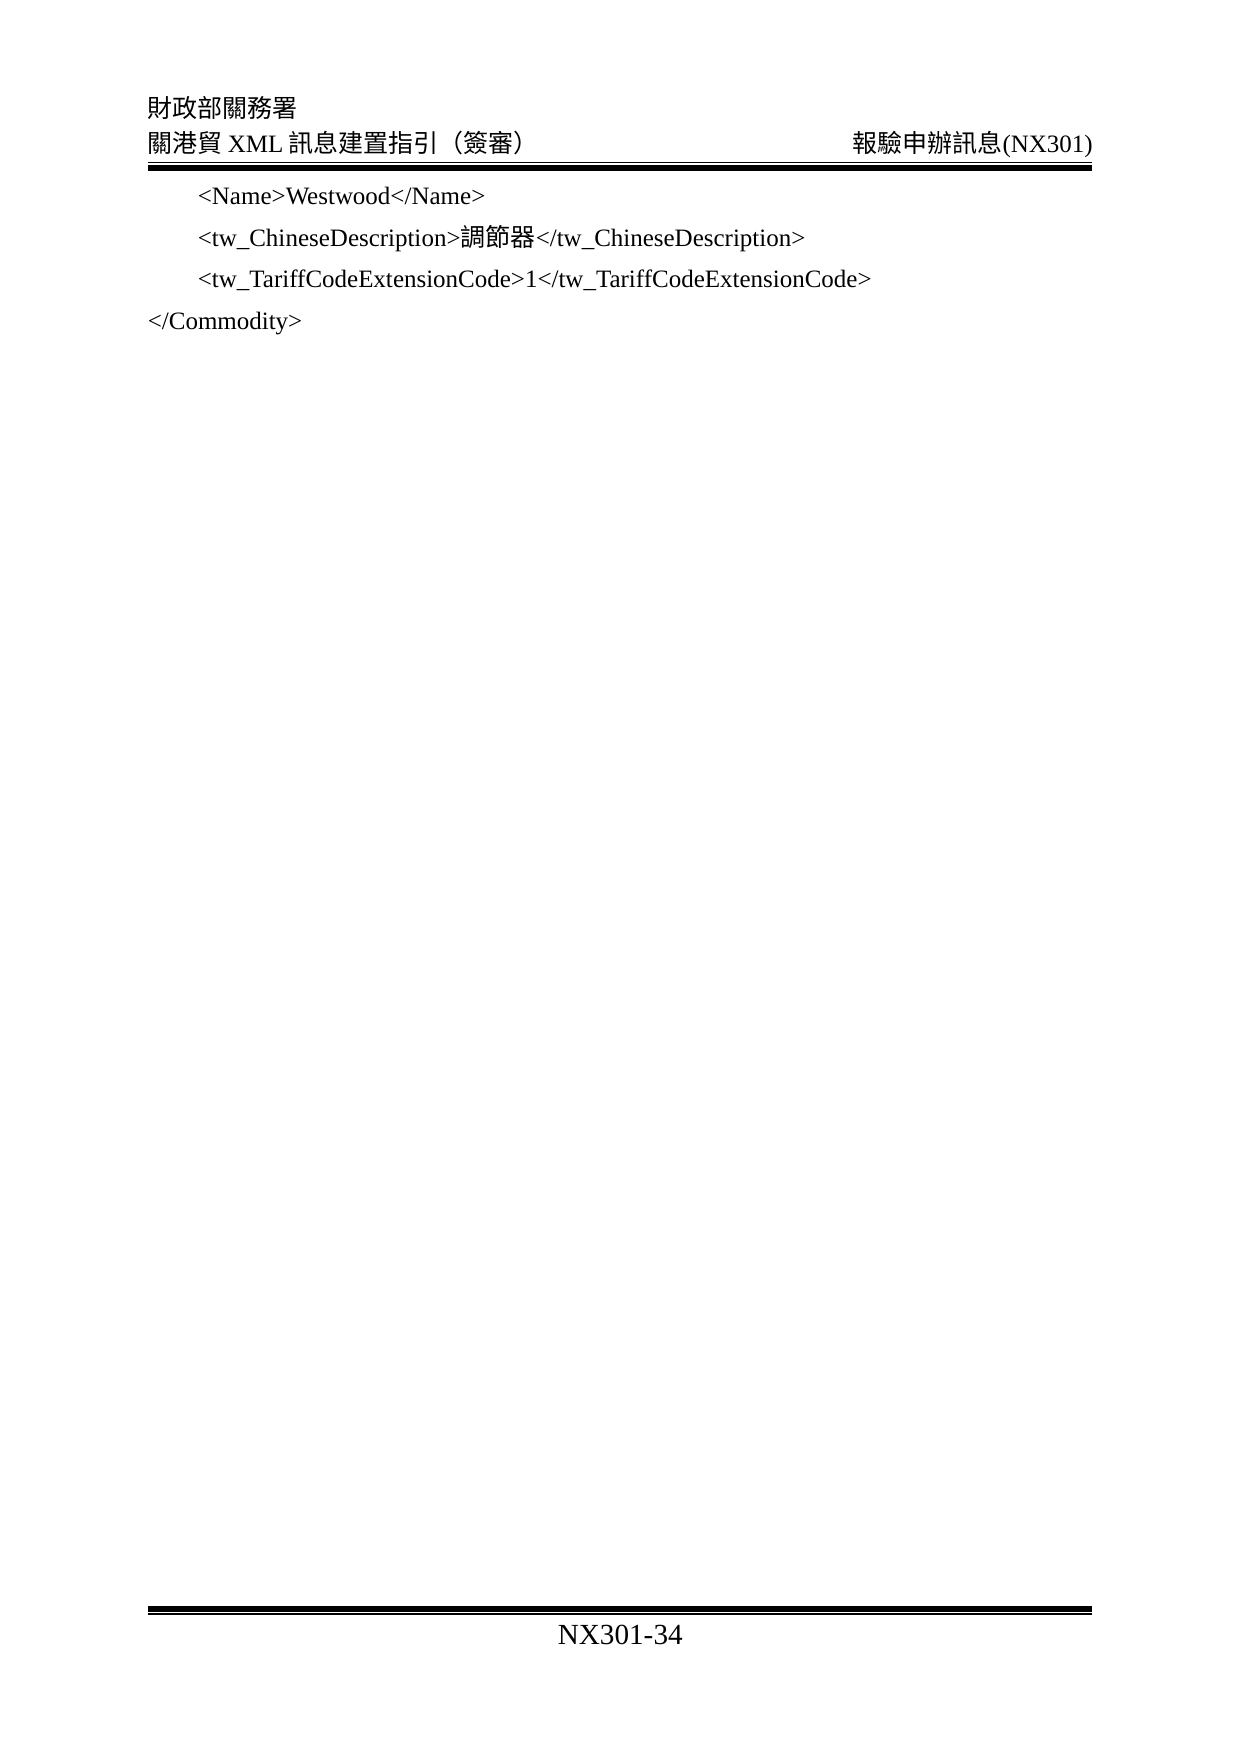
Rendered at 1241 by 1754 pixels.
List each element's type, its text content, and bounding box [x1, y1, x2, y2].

subtitle <Name>Westwood</Name> [148, 171, 1092, 213]
subtitle <tw_TariffCodeExtensionCode>1</tw_TariffCodeExtensionCode> [148, 254, 1092, 296]
text <tw_ChineseDescription>調節器</tw_ChineseDescription> [148, 213, 1092, 254]
text </Commodity> [148, 296, 1092, 338]
